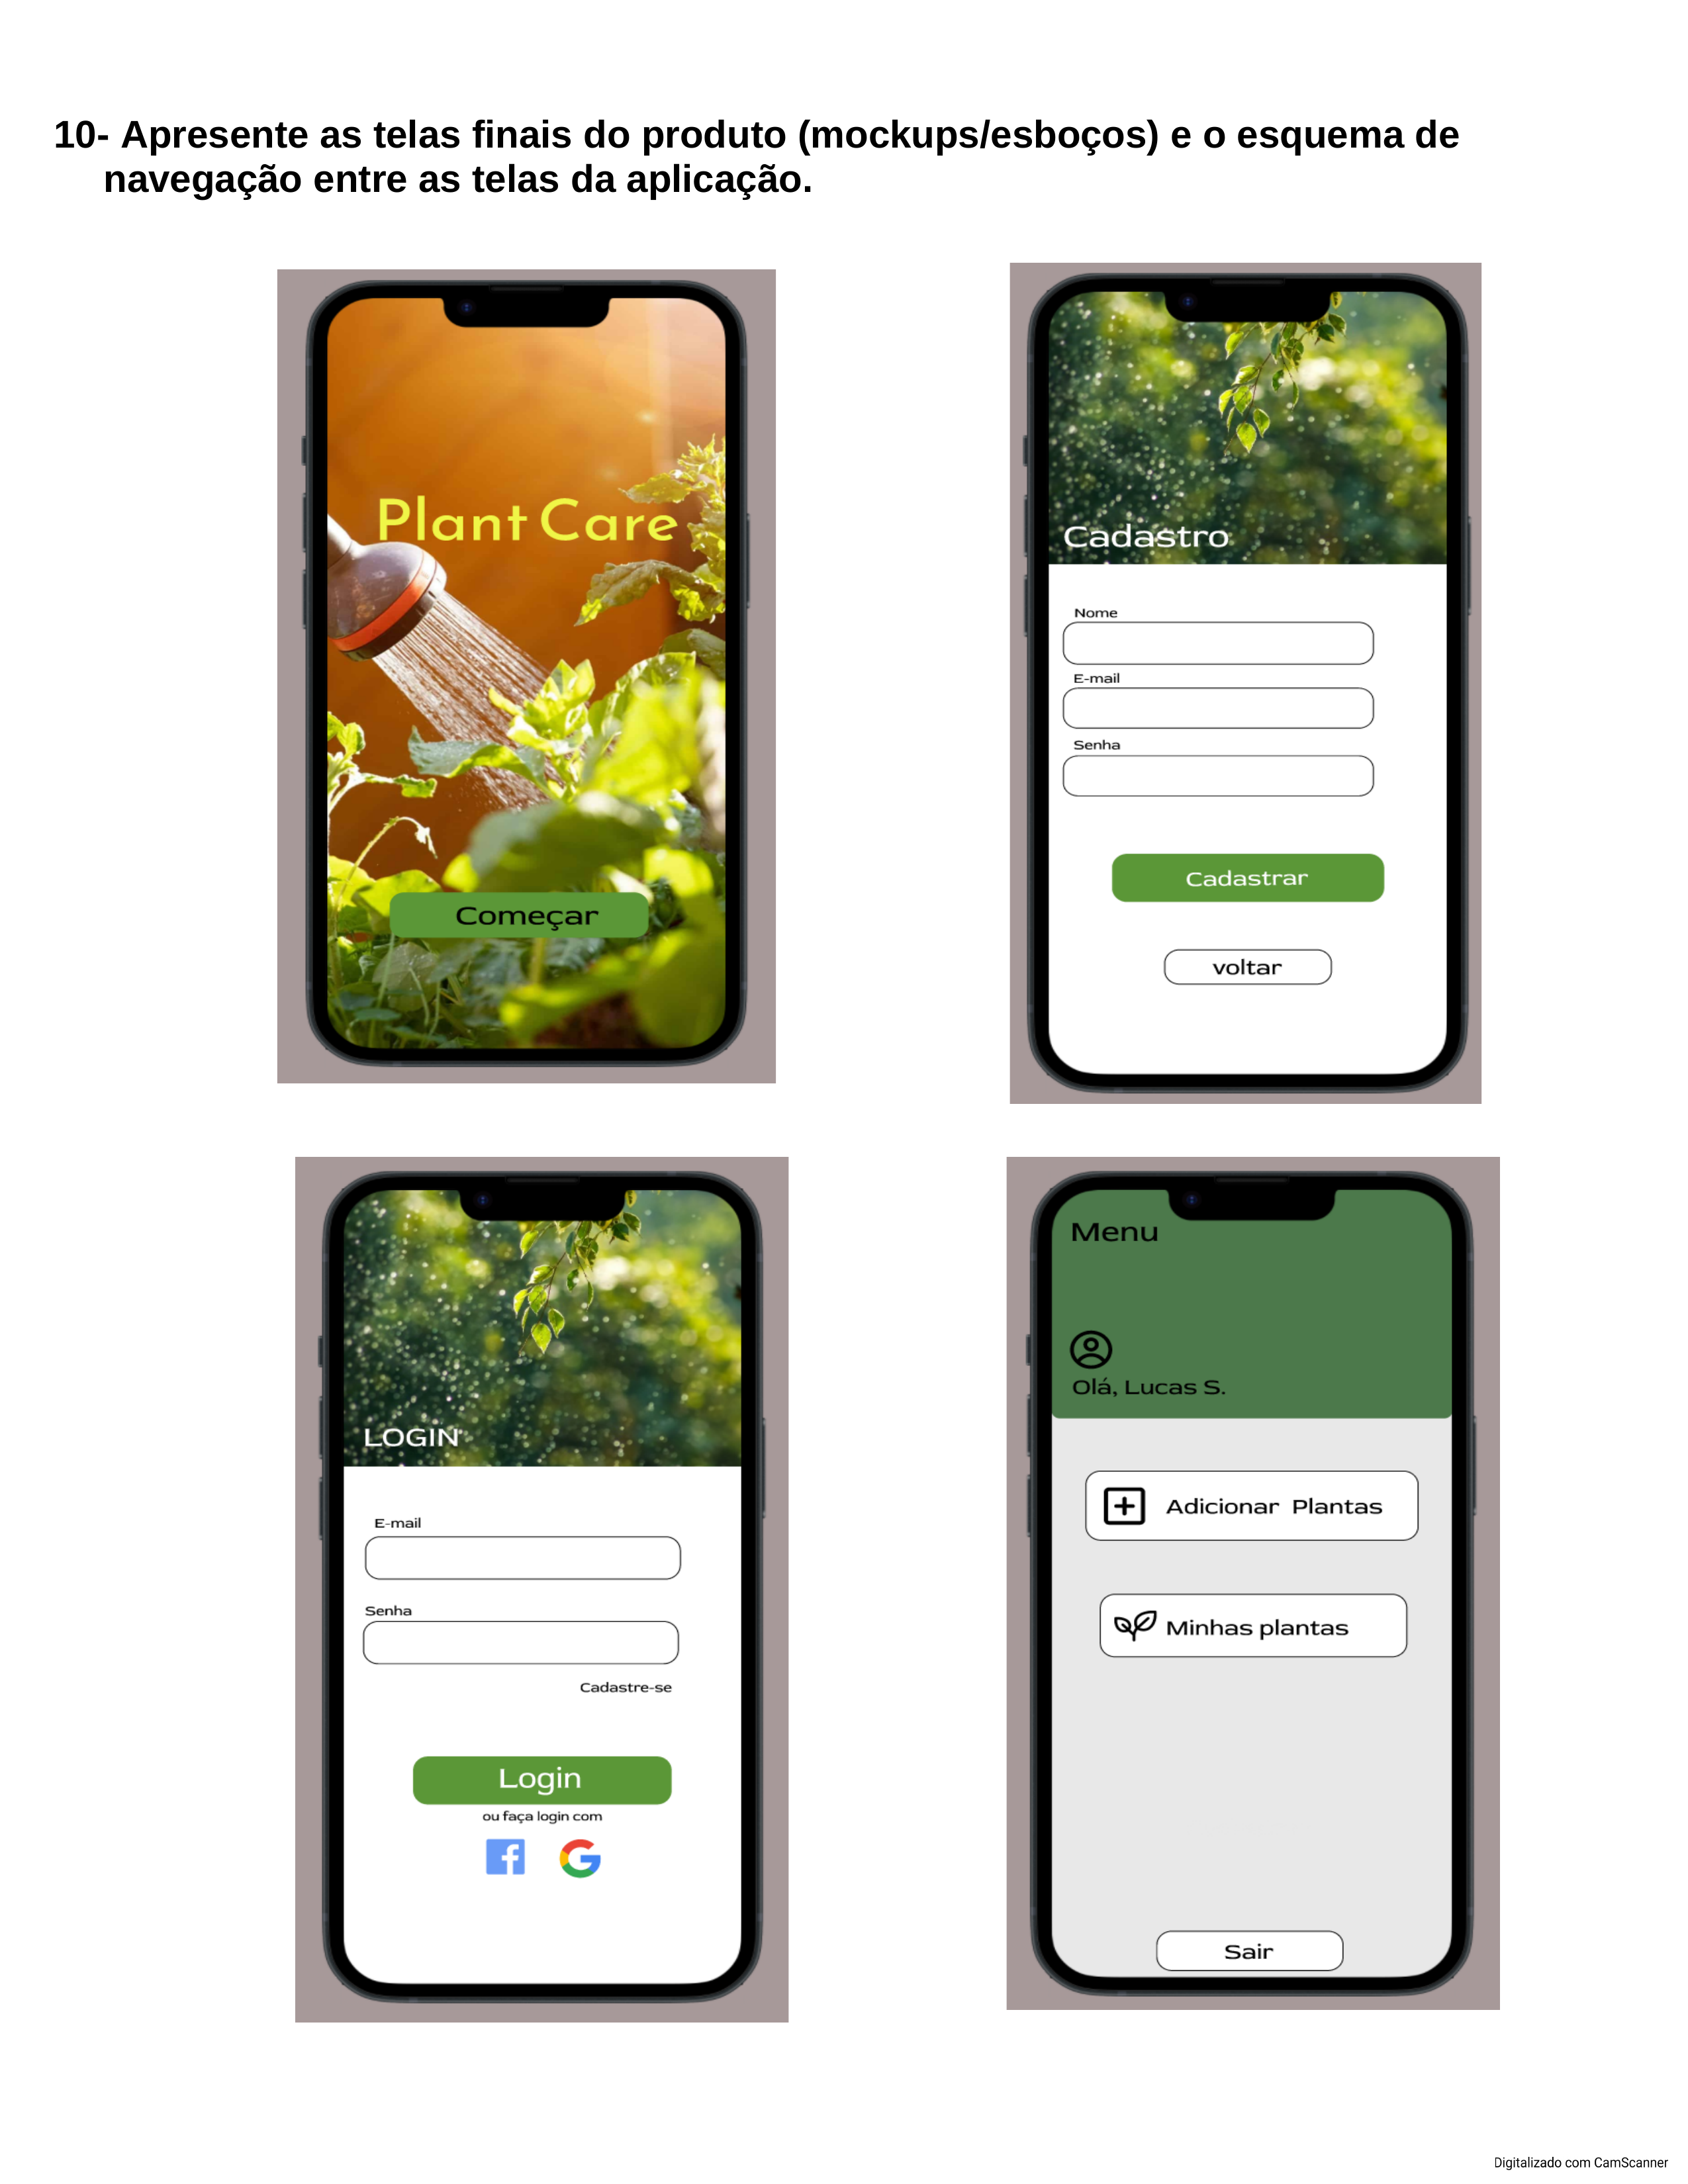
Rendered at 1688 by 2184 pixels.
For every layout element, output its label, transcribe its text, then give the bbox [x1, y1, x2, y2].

picture [295, 1157, 789, 2023]
title 10- Apresente as telas finais do produto (mockups/esboços) e o esquema de navegação entre as telas da aplicação. [4, 112, 1684, 201]
picture [277, 269, 776, 1083]
picture [1006, 1157, 1500, 2010]
picture [1495, 2156, 1668, 2170]
picture [1009, 263, 1482, 1104]
